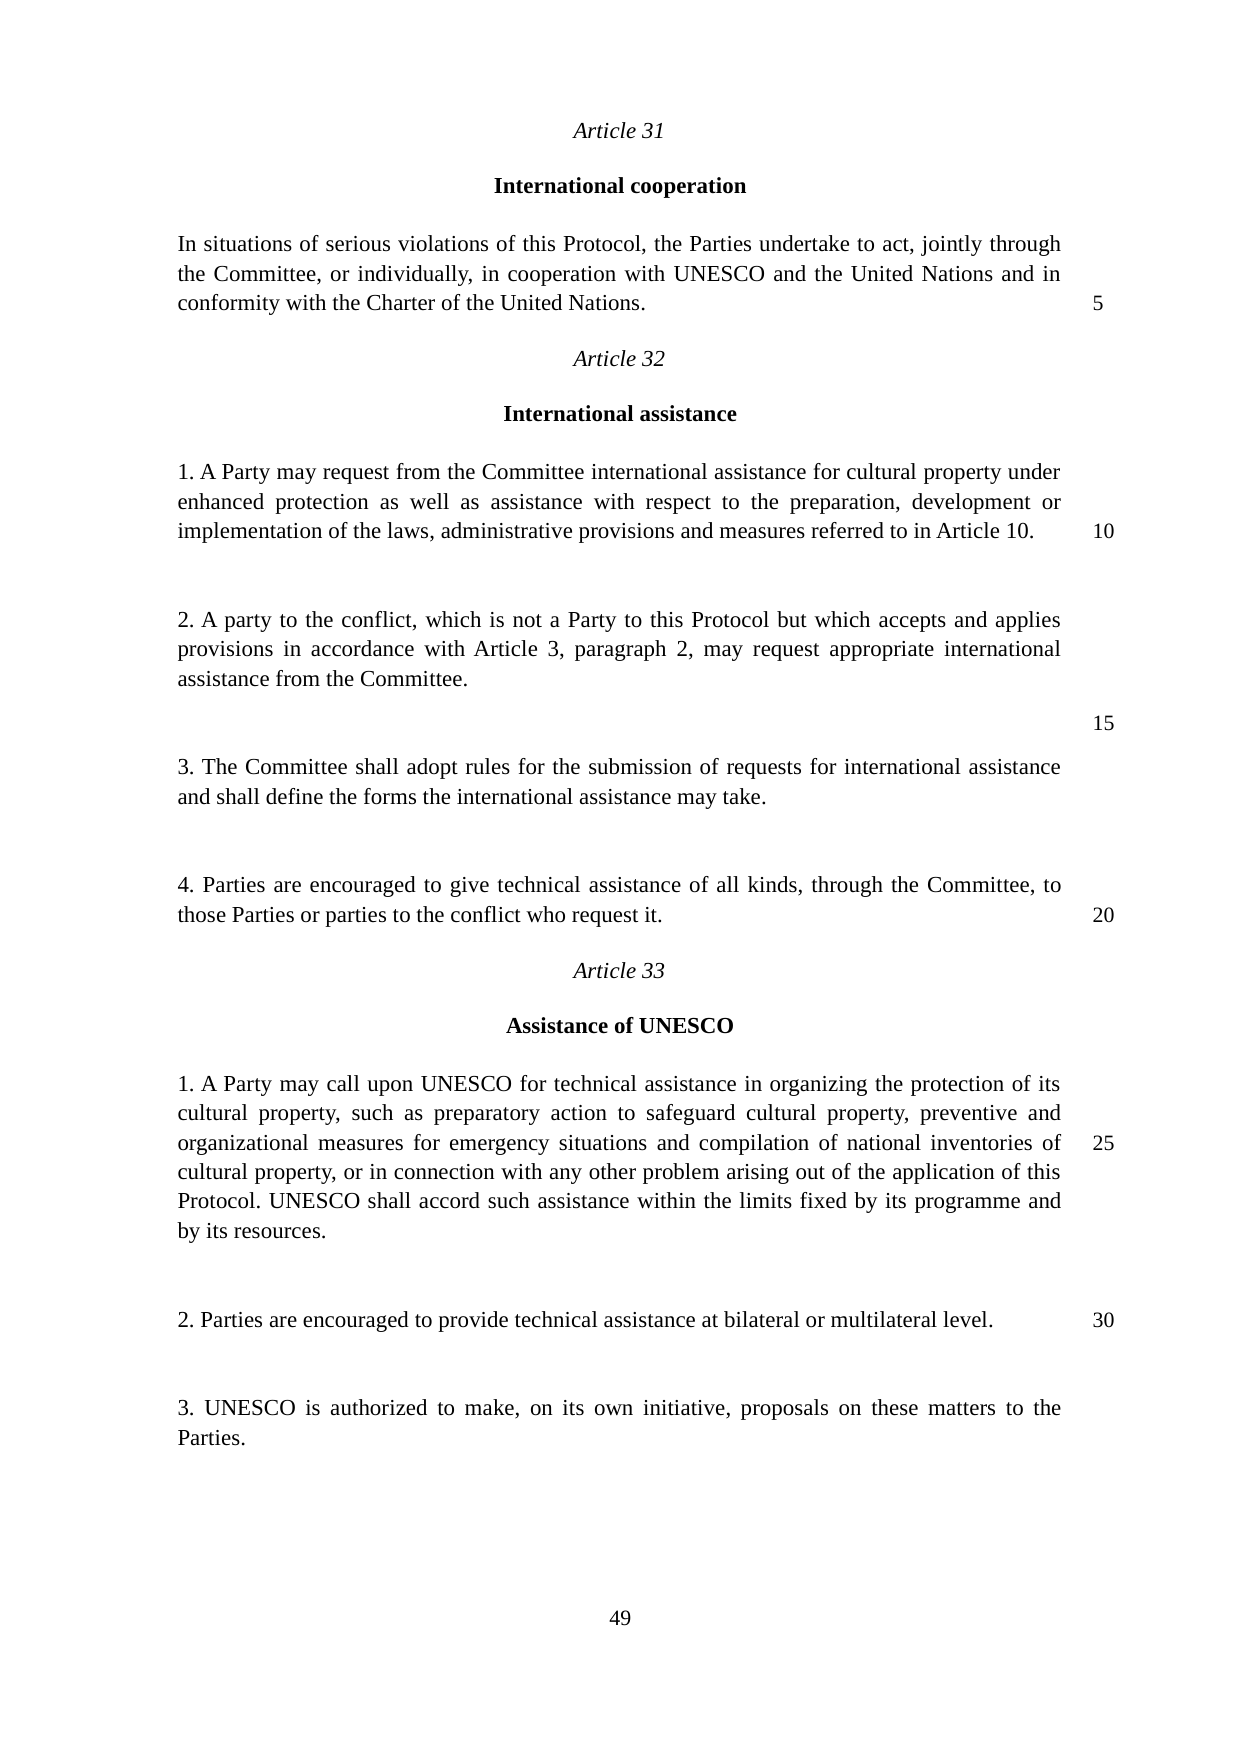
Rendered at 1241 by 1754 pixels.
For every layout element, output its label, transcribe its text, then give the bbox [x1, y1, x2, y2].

title International cooperation [177, 173, 1063, 199]
text 2. A party to the conflict, which is not a Party to this Protocol but which accepts and applies provisions in accordance with Article 3, paragraph 2, may request appropriate international assistance from the Committee. [177, 603, 1063, 692]
text 3. UNESCO is authorized to make, on its own initiative, proposals on these matters to the Parties. [177, 1392, 1063, 1451]
text Article 32 [177, 346, 1063, 372]
title Assistance of UNESCO [177, 1012, 1063, 1038]
text 1. A Party may request from the Committee international assistance for cultural property under enhanced protection as well as assistance with respect to the preparation, development or implementation of the laws, administrative provisions and measures referred to in Article 10. [177, 456, 1063, 544]
text Article 31 [177, 118, 1063, 144]
title International assistance [177, 401, 1063, 427]
text Article 33 [177, 957, 1063, 983]
text In situations of serious violations of this Protocol, the Parties undertake to act, jointly through the Committee, or individually, in cooperation with UNESCO and the United Nations and in conformity with the Charter of the United Nations. [177, 228, 1063, 317]
text 1. A Party may call upon UNESCO for technical assistance in organizing the protection of its cultural property, such as preparatory action to safeguard cultural property, preventive and organizational measures for emergency situations and compilation of national inventories of cultural property, or in connection with any other problem arising out of the application of this Protocol. UNESCO shall accord such assistance within the limits fixed by its programme and by its resources. [177, 1067, 1063, 1244]
text 3. The Committee shall adopt rules for the submission of requests for international assistance and shall define the forms the international assistance may take. [177, 751, 1063, 810]
text 2. Parties are encouraged to provide technical assistance at bilateral or multilateral level. [177, 1303, 1063, 1333]
text 4. Parties are encouraged to give technical assistance of all kinds, through the Committee, to those Parties or parties to the conflict who request it. [177, 869, 1063, 928]
